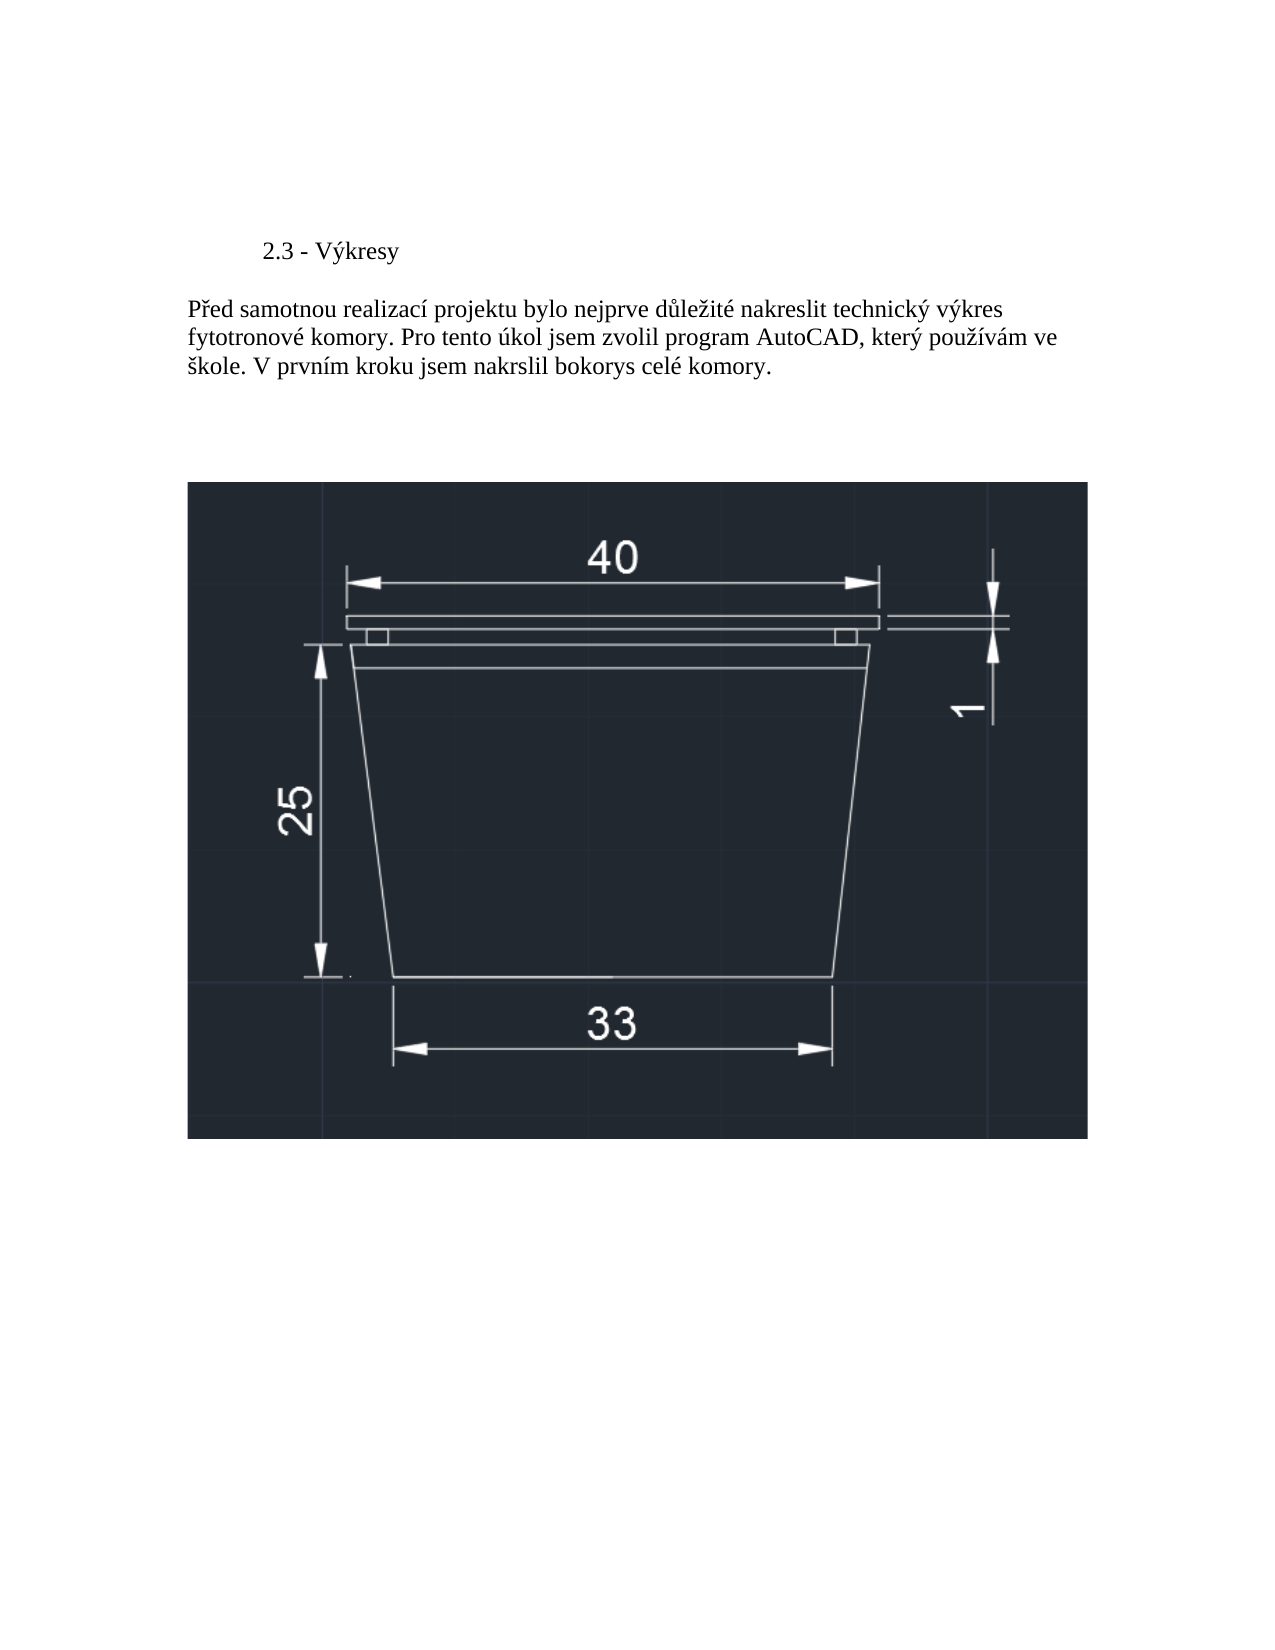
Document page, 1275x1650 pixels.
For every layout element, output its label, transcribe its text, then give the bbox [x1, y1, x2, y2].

picture [187, 482, 1088, 1139]
list - Výkresy [262, 236, 1087, 265]
text Před samotnou realizací projektu bylo nejprve důležité nakreslit technický výkres fytotronové komory. Pro tento úkol jsem zvolil program AutoCAD, který používám ve škole. V prvním kroku jsem nakrslil bokorys celé komory. [187, 294, 1087, 380]
